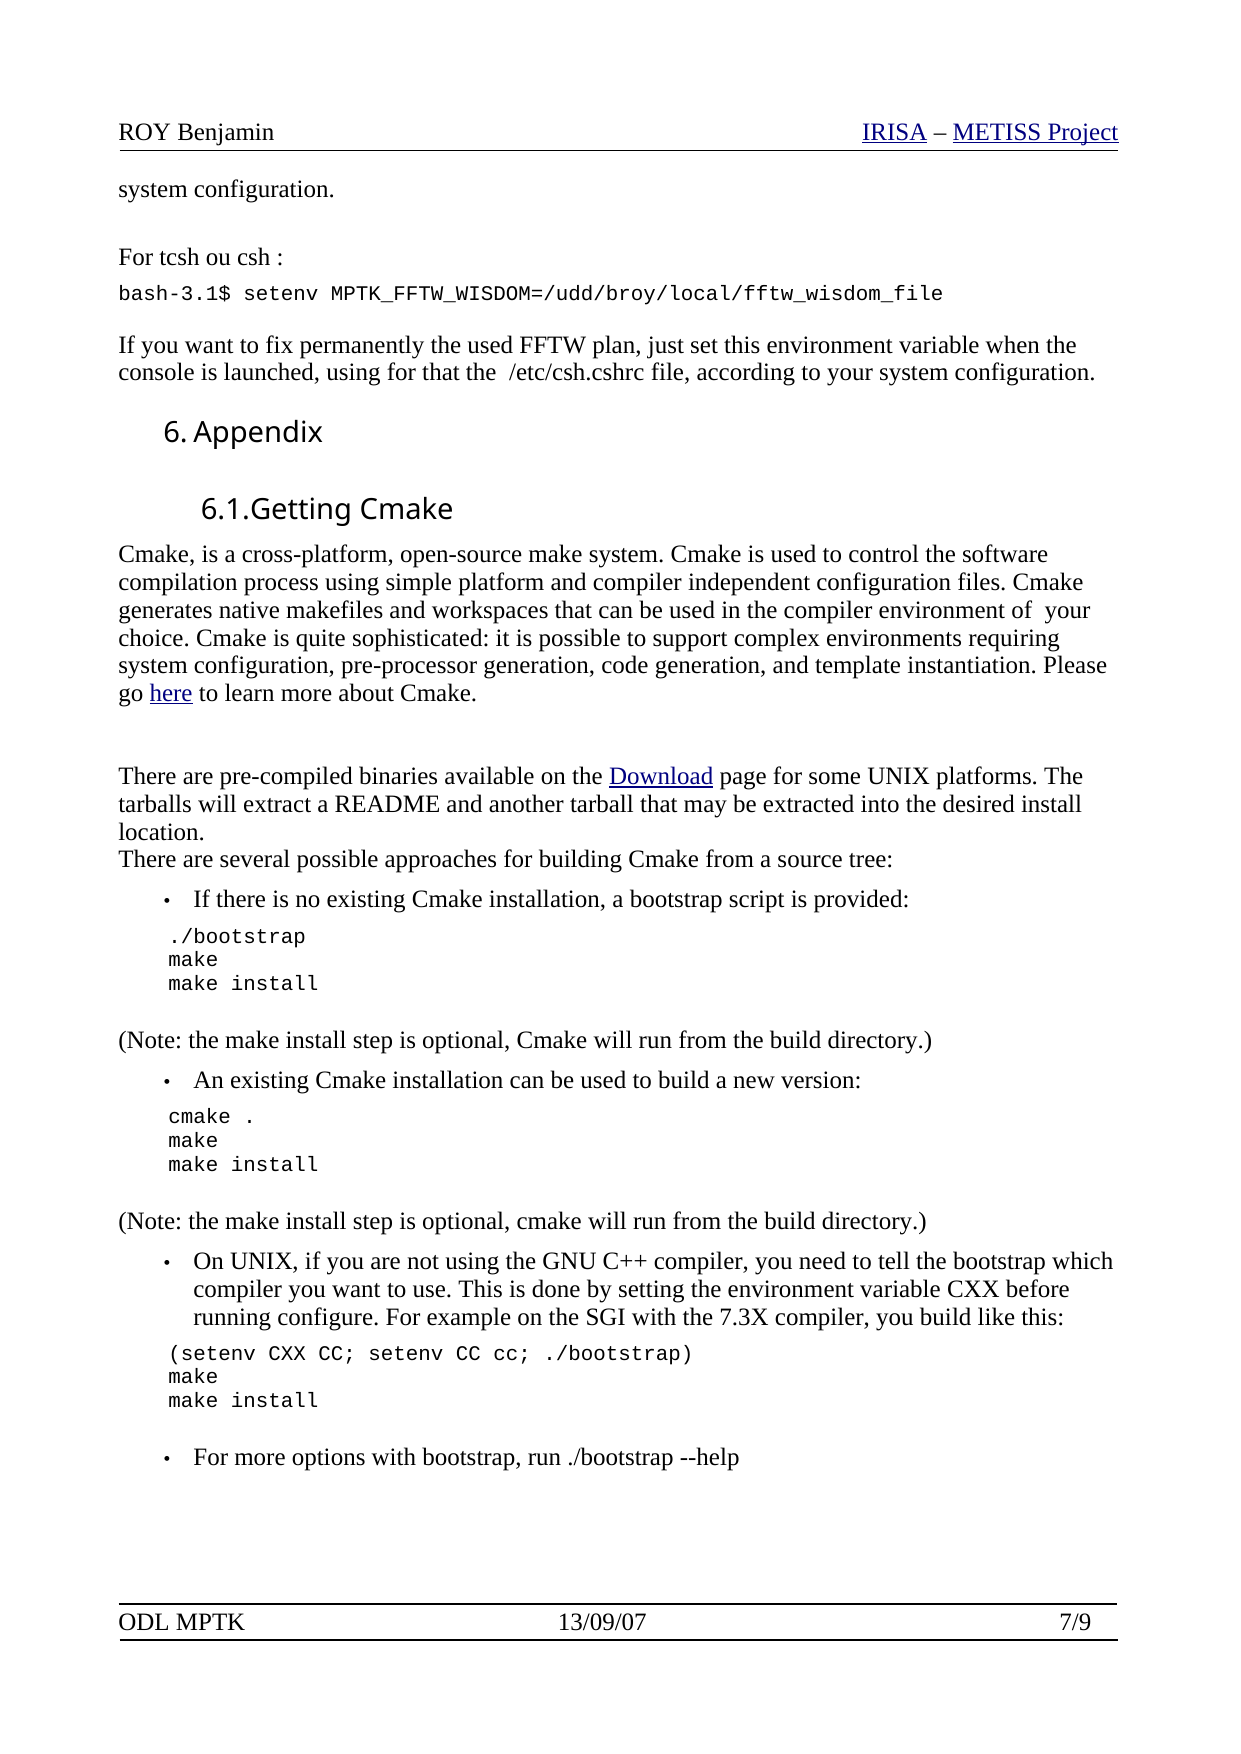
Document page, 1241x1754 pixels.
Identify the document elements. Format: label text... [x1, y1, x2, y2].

text cmake . [118, 1107, 1122, 1130]
text (Note: the make install step is optional, Cmake will run from the build directory.) [118, 1026, 1122, 1054]
text make [118, 949, 1122, 973]
text make [118, 1130, 1122, 1154]
text For tcsh ou csh : [118, 243, 1122, 271]
text There are pre-compiled binaries available on the Download page for some UNIX platforms. The tarballs will extract a README and another tarball that may be extracted into the desired install location. [118, 762, 1122, 845]
text (Note: the make install step is optional, cmake will run from the build directory.) [118, 1207, 1122, 1235]
text make install [118, 973, 1122, 997]
list If there is no existing Cmake installation, a bootstrap script is provided: [164, 886, 1122, 913]
text system configuration. [118, 175, 1122, 203]
list An existing Cmake installation can be used to build a new version: [164, 1066, 1122, 1094]
text If you want to fix permanently the used FFTW plan, just set this environment variable when the console is launched, using for that the /etc/csh.cshrc file, according to your system configuration. [118, 331, 1122, 386]
list On UNIX, if you are not using the GNU C++ compiler, you need to tell the bootstrap which compiler you want to use. This is done by setting the environment variable CXX before running configure. For example on the SGI with the 7.3X compiler, you build like this: [164, 1247, 1122, 1330]
subtitle Appendix [156, 411, 1122, 451]
text make [118, 1366, 1122, 1390]
text bash-3.1$ setenv MPTK_FFTW_WISDOM=/udd/broy/local/fftw_wisdom_file [118, 283, 1122, 307]
subtitle Getting Cmake [193, 488, 1122, 528]
list For more options with bootstrap, run ./bootstrap --help [164, 1443, 1122, 1471]
text make install [118, 1154, 1122, 1177]
text There are several possible approaches for building Cmake from a source tree: [118, 845, 1122, 873]
text Cmake, is a cross-platform, open-source make system. Cmake is used to control the software compilation process using simple platform and compiler independent configuration files. Cmake generates native makefiles and workspaces that can be used in the compiler environment of your choice. Cmake is quite sophisticated: it is possible to support complex environments requiring system configuration, pre-processor generation, code generation, and template instantiation. Please go here to learn more about Cmake. [118, 541, 1122, 707]
text (setenv CXX CC; setenv CC cc; ./bootstrap) [118, 1343, 1122, 1366]
text make install [118, 1390, 1122, 1414]
text ./bootstrap [118, 926, 1122, 949]
